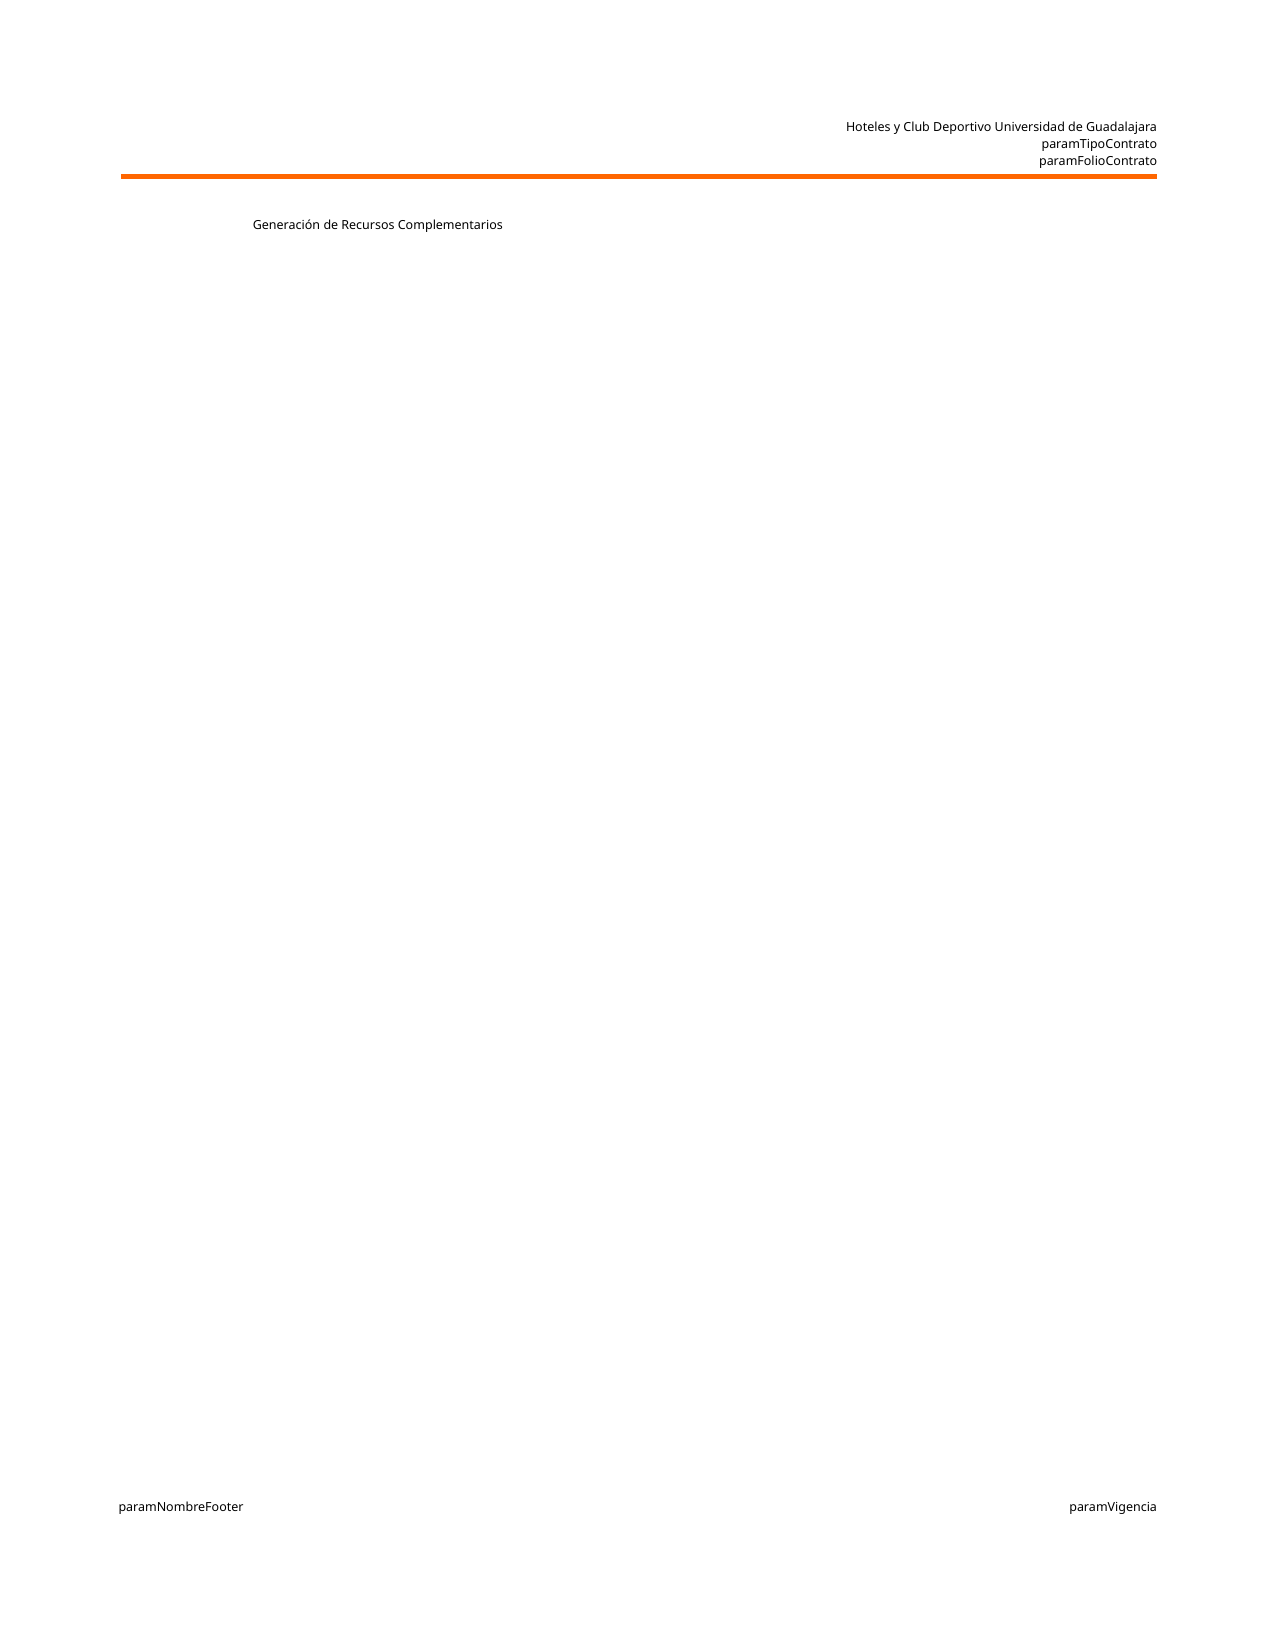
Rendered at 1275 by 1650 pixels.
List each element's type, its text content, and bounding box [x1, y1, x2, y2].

table_cell Generación de Recursos Complementarios [118, 216, 637, 280]
table_cell [638, 216, 1157, 280]
